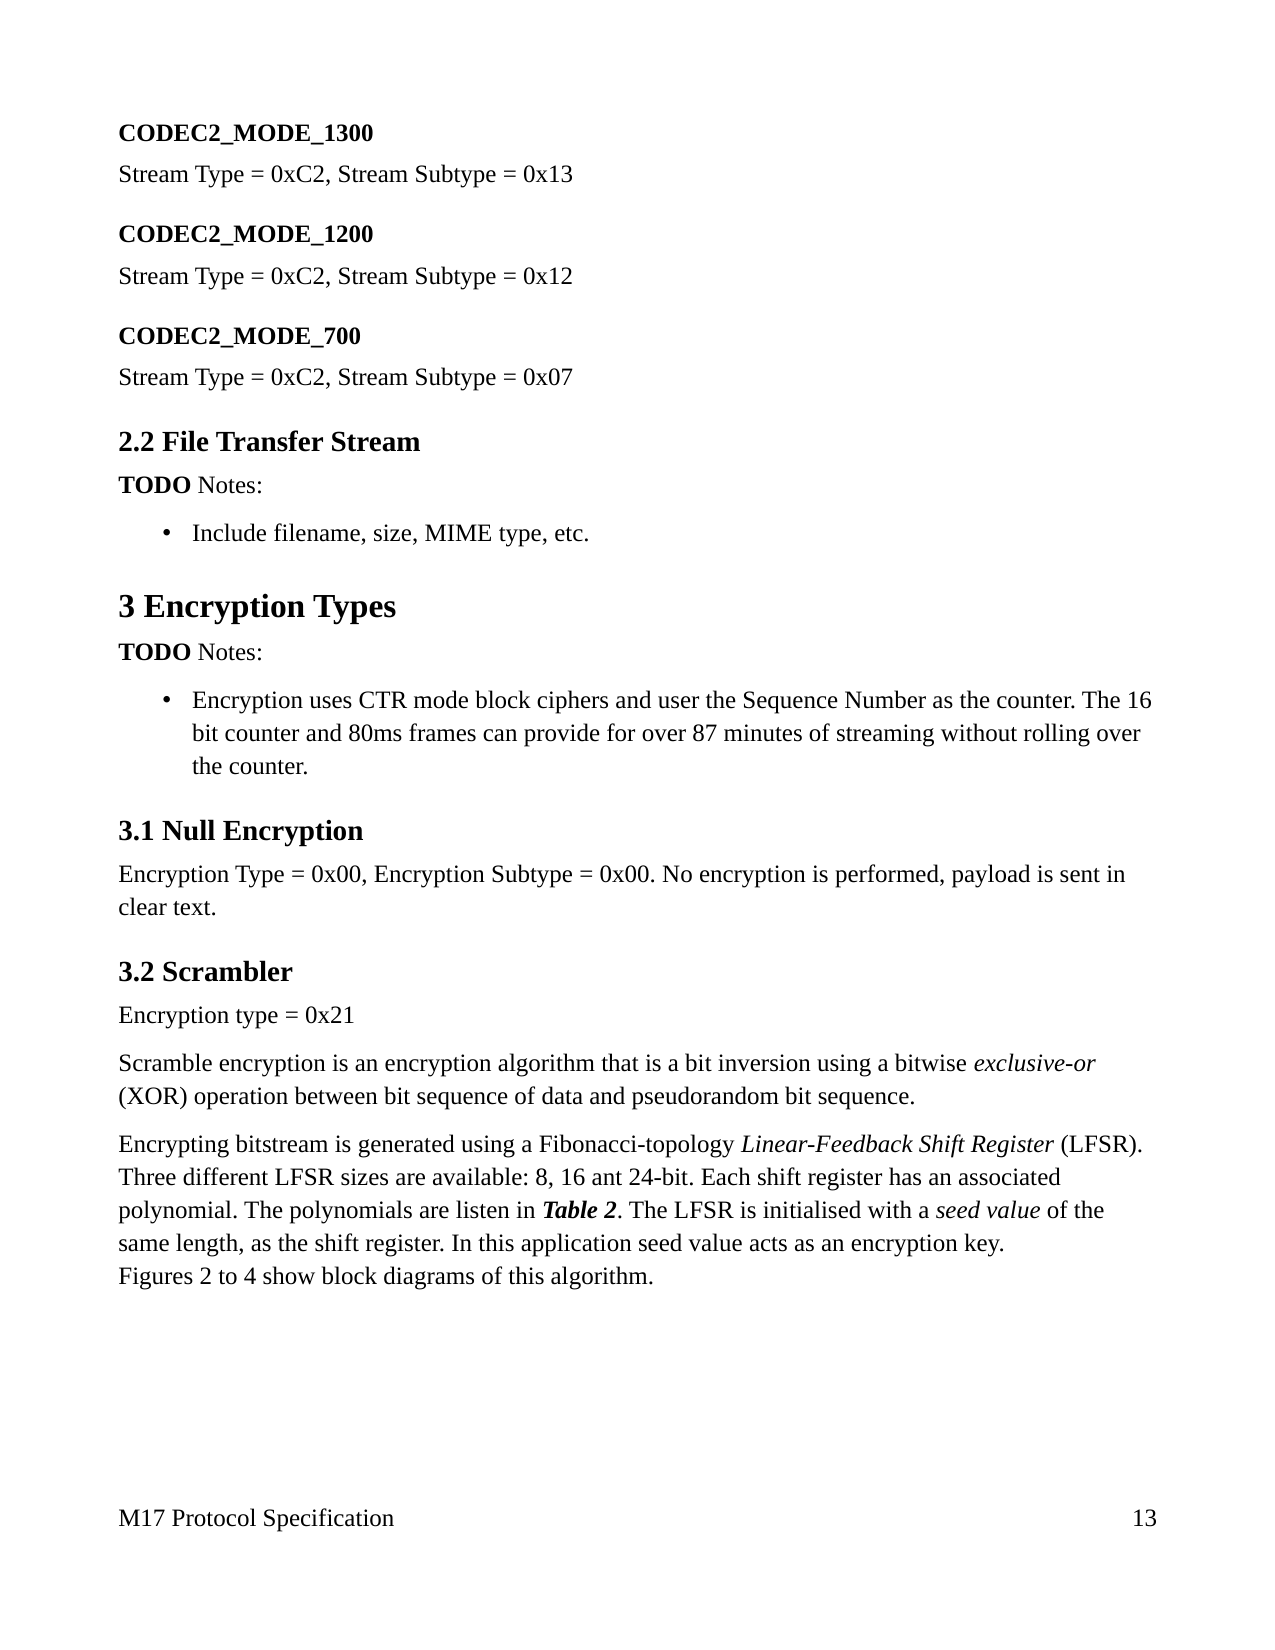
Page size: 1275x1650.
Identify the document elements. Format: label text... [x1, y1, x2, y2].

text TODO Notes: [118, 637, 1157, 666]
subtitle 3.1 Null Encryption [118, 813, 1157, 847]
subtitle 3.2 Scrambler [118, 954, 1157, 988]
text Scramble encryption is an encryption algorithm that is a bit inversion using a bitwise exclusive-or (XOR) operation between bit sequence of data and pseudorandom bit sequence. [118, 1048, 1157, 1110]
list Encryption uses CTR mode block ciphers and user the Sequence Number as the counter. The 16 bit counter and 80ms frames can provide for over 87 minutes of streaming without rolling over the counter. [162, 685, 1157, 780]
text Encryption type = 0x21 [118, 1001, 1157, 1029]
subtitle 2.2 File Transfer Stream [118, 424, 1157, 458]
text TODO Notes: [118, 470, 1157, 499]
subtitle CODEC2_MODE_1200 [118, 219, 1157, 248]
text Stream Type = 0xC2, Stream Subtype = 0x12 [118, 261, 1157, 289]
list Include filename, size, MIME type, etc. [162, 518, 1157, 547]
text Encryption Type = 0x00, Encryption Subtype = 0x00. No encryption is performed, payload is sent in clear text. [118, 859, 1157, 921]
text Encrypting bitstream is generated using a Fibonacci-topology Linear-Feedback Shift Register (LFSR). Three different LFSR sizes are available: 8, 16 ant 24-bit. Each shift register has an associated polynomial. The polynomials are listen in Table 2. The LFSR is initialised with a seed value of the same length, as the shift register. In this application seed value acts as an encryption key. Figures 2 to 4 show block diagrams of this algorithm. [118, 1129, 1157, 1290]
subtitle CODEC2_MODE_1300 [118, 118, 1157, 147]
subtitle 3 Encryption Types [118, 586, 1157, 625]
text Stream Type = 0xC2, Stream Subtype = 0x07 [118, 362, 1157, 391]
text Stream Type = 0xC2, Stream Subtype = 0x13 [118, 159, 1157, 188]
subtitle CODEC2_MODE_700 [118, 321, 1157, 349]
